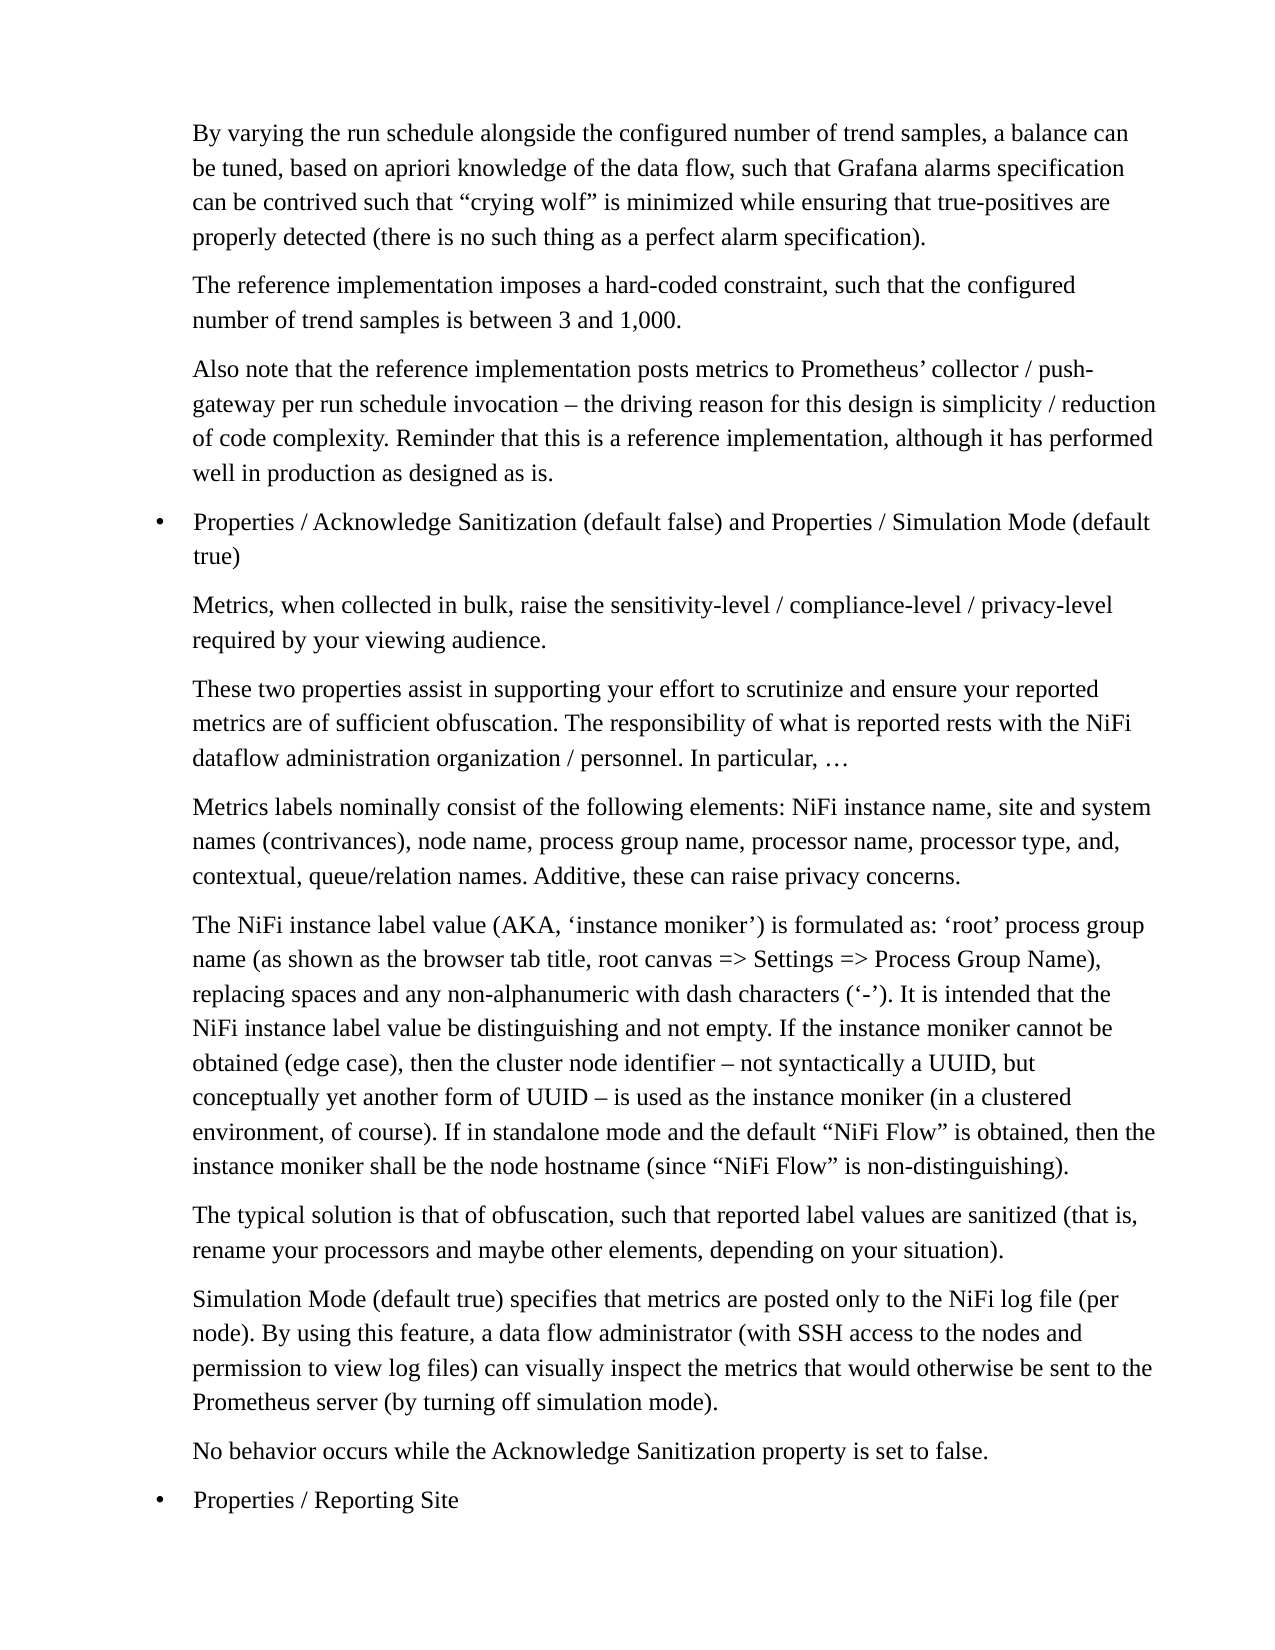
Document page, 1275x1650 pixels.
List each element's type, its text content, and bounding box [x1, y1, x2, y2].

text These two properties assist in supporting your effort to scrutinize and ensure your reported metrics are of sufficient obfuscation. The responsibility of what is reported rests with the NiFi dataflow administration organization / personnel. In particular, … [192, 674, 1157, 771]
text Simulation Mode (default true) specifies that metrics are posted only to the NiFi log file (per node). By using this feature, a data flow administrator (with SSH access to the nodes and permission to view log files) can visually inspect the metrics that would otherwise be sent to the Prometheus server (by turning off simulation mode). [192, 1284, 1157, 1416]
text The typical solution is that of obfuscation, such that reported label values are sanitized (that is, rename your processors and maybe other elements, depending on your situation). [192, 1200, 1157, 1263]
list Properties / Reporting Site [156, 1485, 1157, 1514]
text The reference implementation imposes a hard-coded constraint, such that the configured number of trend samples is between 3 and 1,000. [192, 271, 1157, 334]
text Also note that the reference implementation posts metrics to Prometheus’ collector / push-gateway per run schedule invocation – the driving reason for this design is simplicity / reduction of code complexity. Reminder that this is a reference implementation, although it has performed well in production as designed as is. [192, 354, 1157, 486]
text By varying the run schedule alongside the configured number of trend samples, a balance can be tuned, based on apriori knowledge of the data flow, such that Grafana alarms specification can be contrived such that “crying wolf” is minimized while ensuring that true-positives are properly detected (there is no such thing as a perfect alarm specification). [192, 118, 1157, 250]
text Metrics, when collected in bulk, raise the sensitivity-level / compliance-level / privacy-level required by your viewing audience. [192, 590, 1157, 653]
text The NiFi instance label value (AKA, ‘instance moniker’) is formulated as: ‘root’ process group name (as shown as the browser tab title, root canvas => Settings => Process Group Name), replacing spaces and any non-alphanumeric with dash characters (‘-’). It is intended that the NiFi instance label value be distinguishing and not empty. If the instance moniker cannot be obtained (edge case), then the cluster node identifier – not syntactically a UUID, but conceptually yet another form of UUID – is used as the instance moniker (in a clustered environment, of course). If in standalone mode and the default “NiFi Flow” is obtained, then the instance moniker shall be the node hostname (since “NiFi Flow” is non-distinguishing). [192, 910, 1157, 1180]
text No behavior occurs while the Acknowledge Sanitization property is set to false. [192, 1436, 1157, 1465]
text Metrics labels nominally consist of the following elements: NiFi instance name, site and system names (contrivances), node name, process group name, processor name, processor type, and, contextual, queue/relation names. Additive, these can raise privacy concerns. [192, 792, 1157, 889]
list Properties / Acknowledge Sanitization (default false) and Properties / Simulation Mode (default true) [156, 507, 1157, 570]
